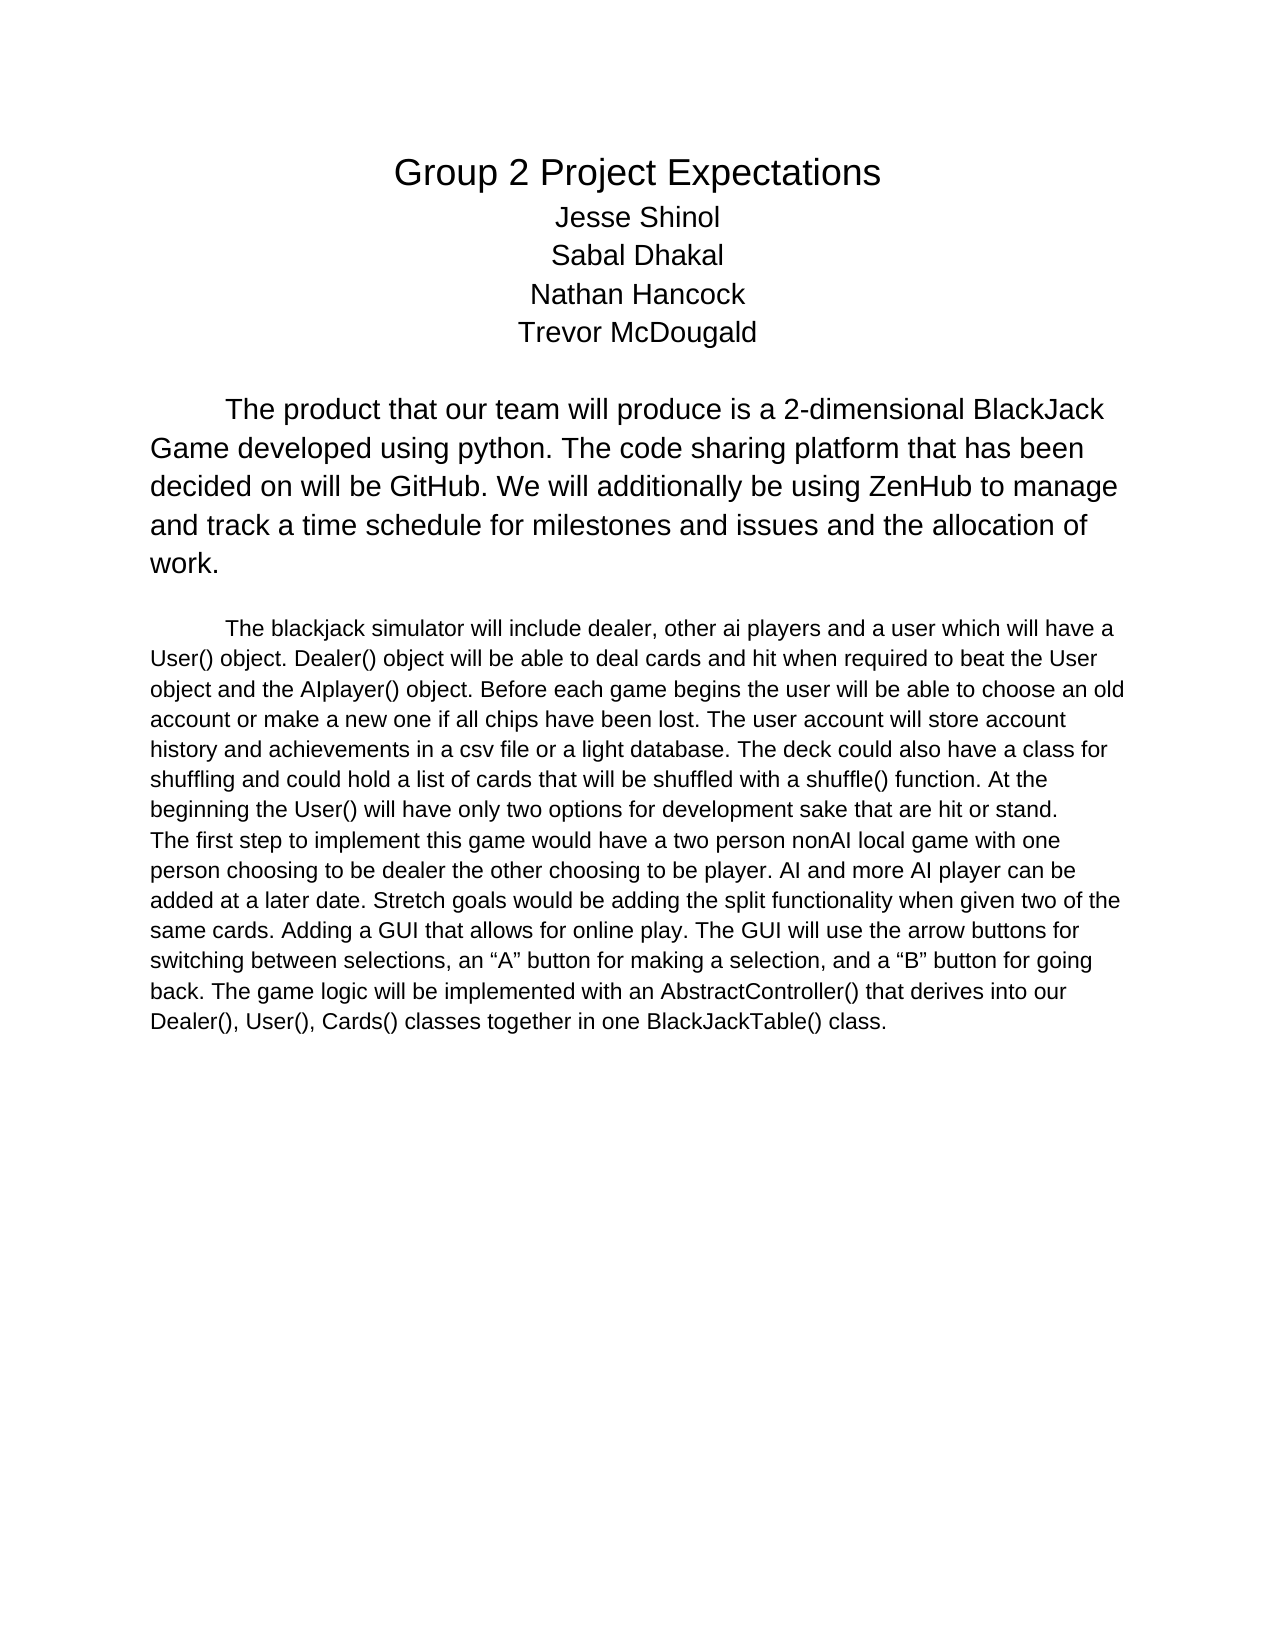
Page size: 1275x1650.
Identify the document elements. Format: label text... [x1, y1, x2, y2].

text Trevor McDougald [150, 315, 1125, 349]
text Jesse Shinol [150, 199, 1125, 233]
text The blackjack simulator will include dealer, other ai players and a user which will have a User() object. Dealer() object will be able to deal cards and hit when required to beat the User object and the AIplayer() object. Before each game begins the user will be able to choose an old account or make a new one if all chips have been lost. The user account will store account history and achievements in a csv file or a light database. The deck could also have a class for shuffling and could hold a list of cards that will be shuffled with a shuffle() function. At the beginning the User() will have only two options for development sake that are hit or stand. [150, 615, 1125, 823]
text The product that our team will produce is a 2-dimensional BlackJack Game developed using python. The code sharing platform that has been decided on will be GitHub. We will additionally be using ZenHub to manage and track a time schedule for milestones and issues and the allocation of work. [150, 392, 1125, 580]
text Nathan Hancock [150, 277, 1125, 310]
text Sabal Dhakal [150, 238, 1125, 272]
text The first step to implement this game would have a two person nonAI local game with one person choosing to be dealer the other choosing to be player. AI and more AI player can be added at a later date. Stretch goals would be adding the split functionality when given two of the same cards. Adding a GUI that allows for online play. The GUI will use the arrow buttons for switching between selections, an “A” button for making a selection, and a “B” button for going back. The game logic will be implemented with an AbstractController() that derives into our Dealer(), User(), Cards() classes together in one BlackJackTable() class. [150, 827, 1125, 1034]
text Group 2 Project Expectations [150, 150, 1125, 193]
